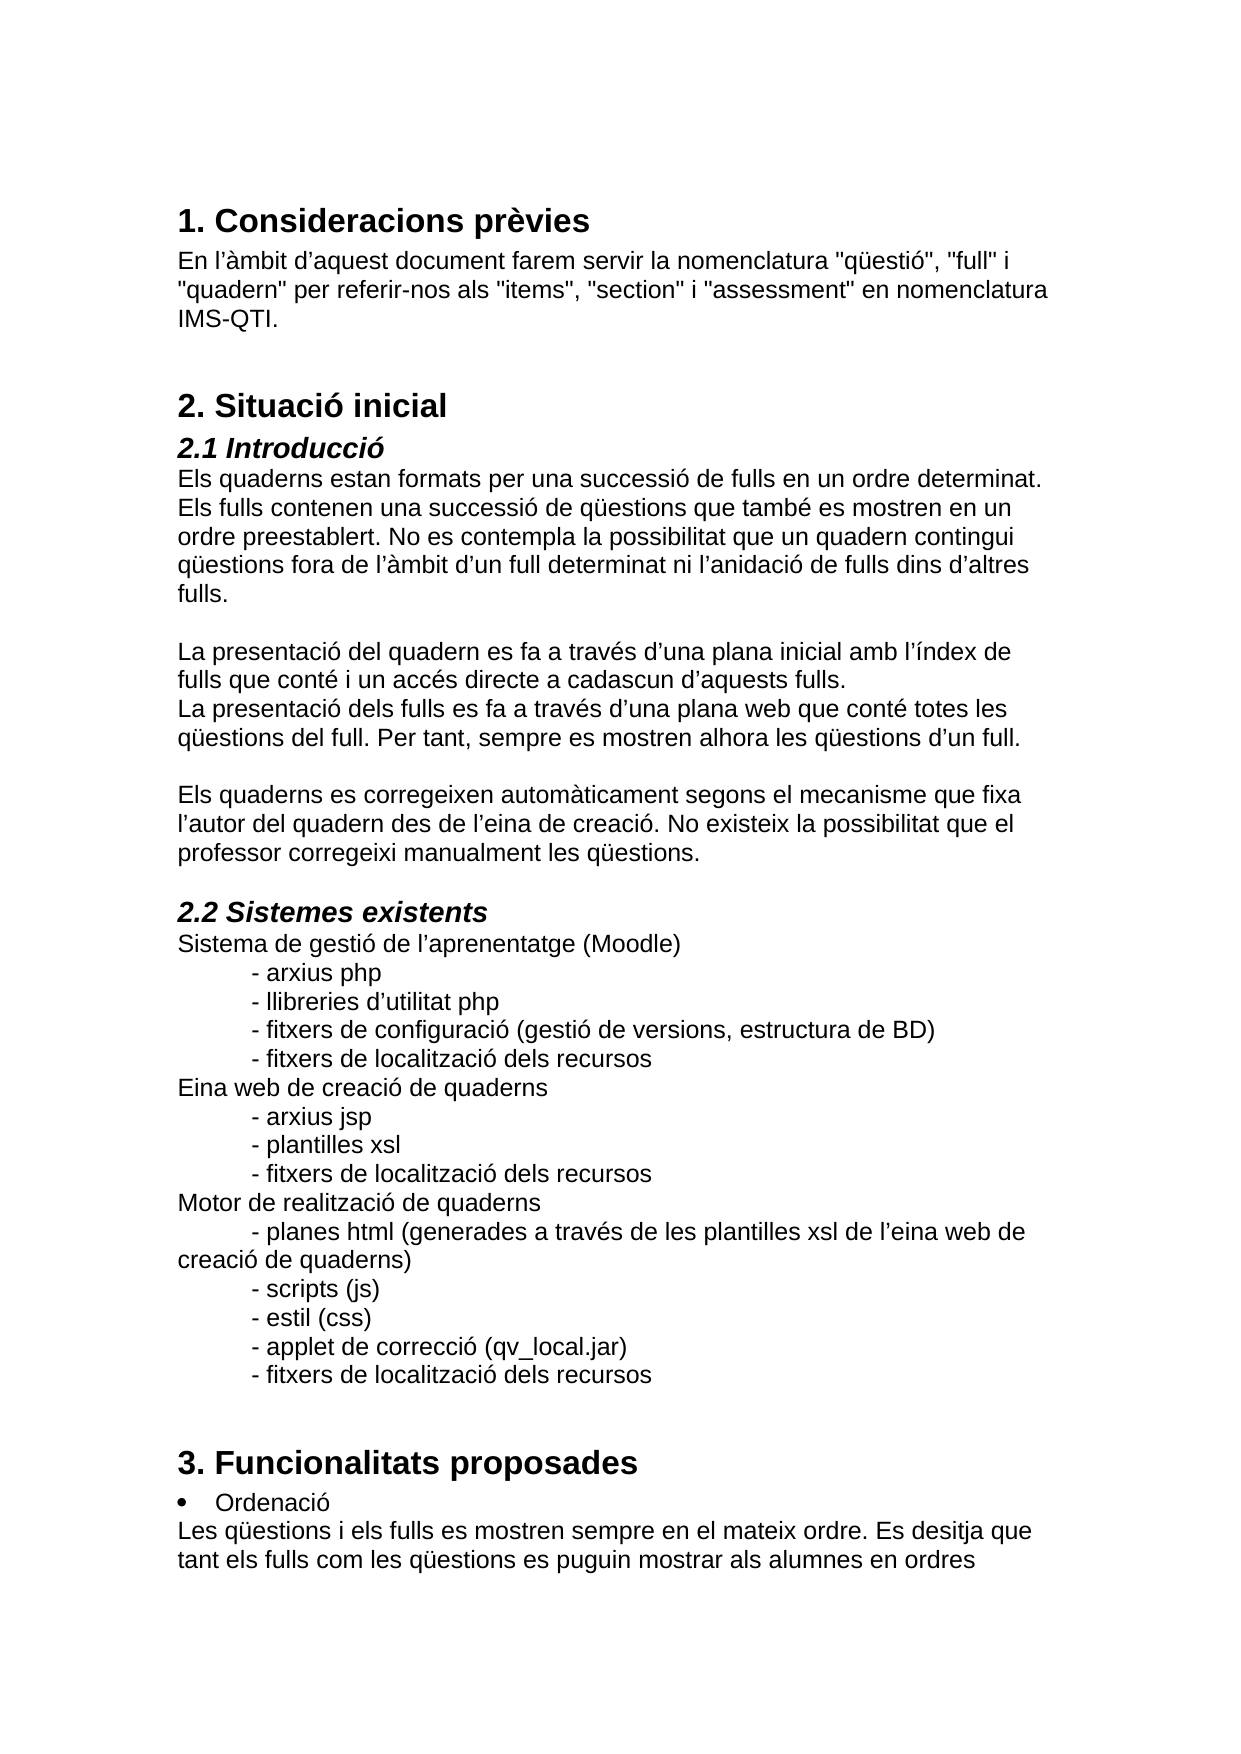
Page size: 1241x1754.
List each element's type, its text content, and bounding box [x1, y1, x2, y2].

subtitle 2. Situació inicial [177, 386, 1063, 424]
text - fitxers de configuració (gestió de versions, estructura de BD) [177, 1015, 1063, 1044]
text La presentació del quadern es fa a través d’una plana inicial amb l’índex de fulls que conté i un accés directe a cadascun d’aquests fulls. [177, 637, 1063, 694]
subtitle 3. Funcionalitats proposades [177, 1443, 1063, 1481]
text En l’àmbit d’aquest document farem servir la nomenclatura "qüestió", "full" i "quadern" per referir-nos als "items", "section" i "assessment" en nomenclatura IMS-QTI. [177, 246, 1063, 332]
text - arxius jsp [177, 1102, 1063, 1130]
text Sistema de gestió de l’aprenentatge (Moodle) [177, 929, 1063, 958]
subtitle 1. Consideracions prèvies [177, 201, 1063, 240]
list Ordenació [177, 1487, 1063, 1516]
text - scripts (js) [177, 1274, 1063, 1303]
text - fitxers de localització dels recursos [177, 1360, 1063, 1389]
text - fitxers de localització dels recursos [177, 1159, 1063, 1188]
text - plantilles xsl [177, 1130, 1063, 1159]
text - applet de correcció (qv_local.jar) [177, 1332, 1063, 1360]
text - estil (css) [177, 1303, 1063, 1332]
text - planes html (generades a través de les plantilles xsl de l’eina web de creació de quaderns) [177, 1217, 1063, 1274]
text Motor de realització de quaderns [177, 1188, 1063, 1217]
text - arxius php [177, 958, 1063, 987]
text Els quaderns estan formats per una successió de fulls en un ordre determinat. Els fulls contenen una successió de qüestions que també es mostren en un ordre preestablert. No es contempla la possibilitat que un quadern contingui qüestions fora de l’àmbit d’un full determinat ni l’anidació de fulls dins d’altres fulls. [177, 464, 1063, 608]
text 2.1 Introducció [177, 431, 1063, 464]
text La presentació dels fulls es fa a través d’una plana web que conté totes les qüestions del full. Per tant, sempre es mostren alhora les qüestions d’un full. [177, 694, 1063, 752]
text Eina web de creació de quaderns [177, 1073, 1063, 1102]
text - llibreries d’utilitat php [177, 987, 1063, 1015]
text Les qüestions i els fulls es mostren sempre en el mateix ordre. Es desitja que tant els fulls com les qüestions es puguin mostrar als alumnes en ordres [177, 1516, 1063, 1574]
text Els quaderns es corregeixen automàticament segons el mecanisme que fixa l’autor del quadern des de l’eina de creació. No existeix la possibilitat que el professor corregeixi manualment les qüestions. [177, 781, 1063, 867]
text - fitxers de localització dels recursos [177, 1044, 1063, 1073]
text 2.2 Sistemes existents [177, 896, 1063, 929]
